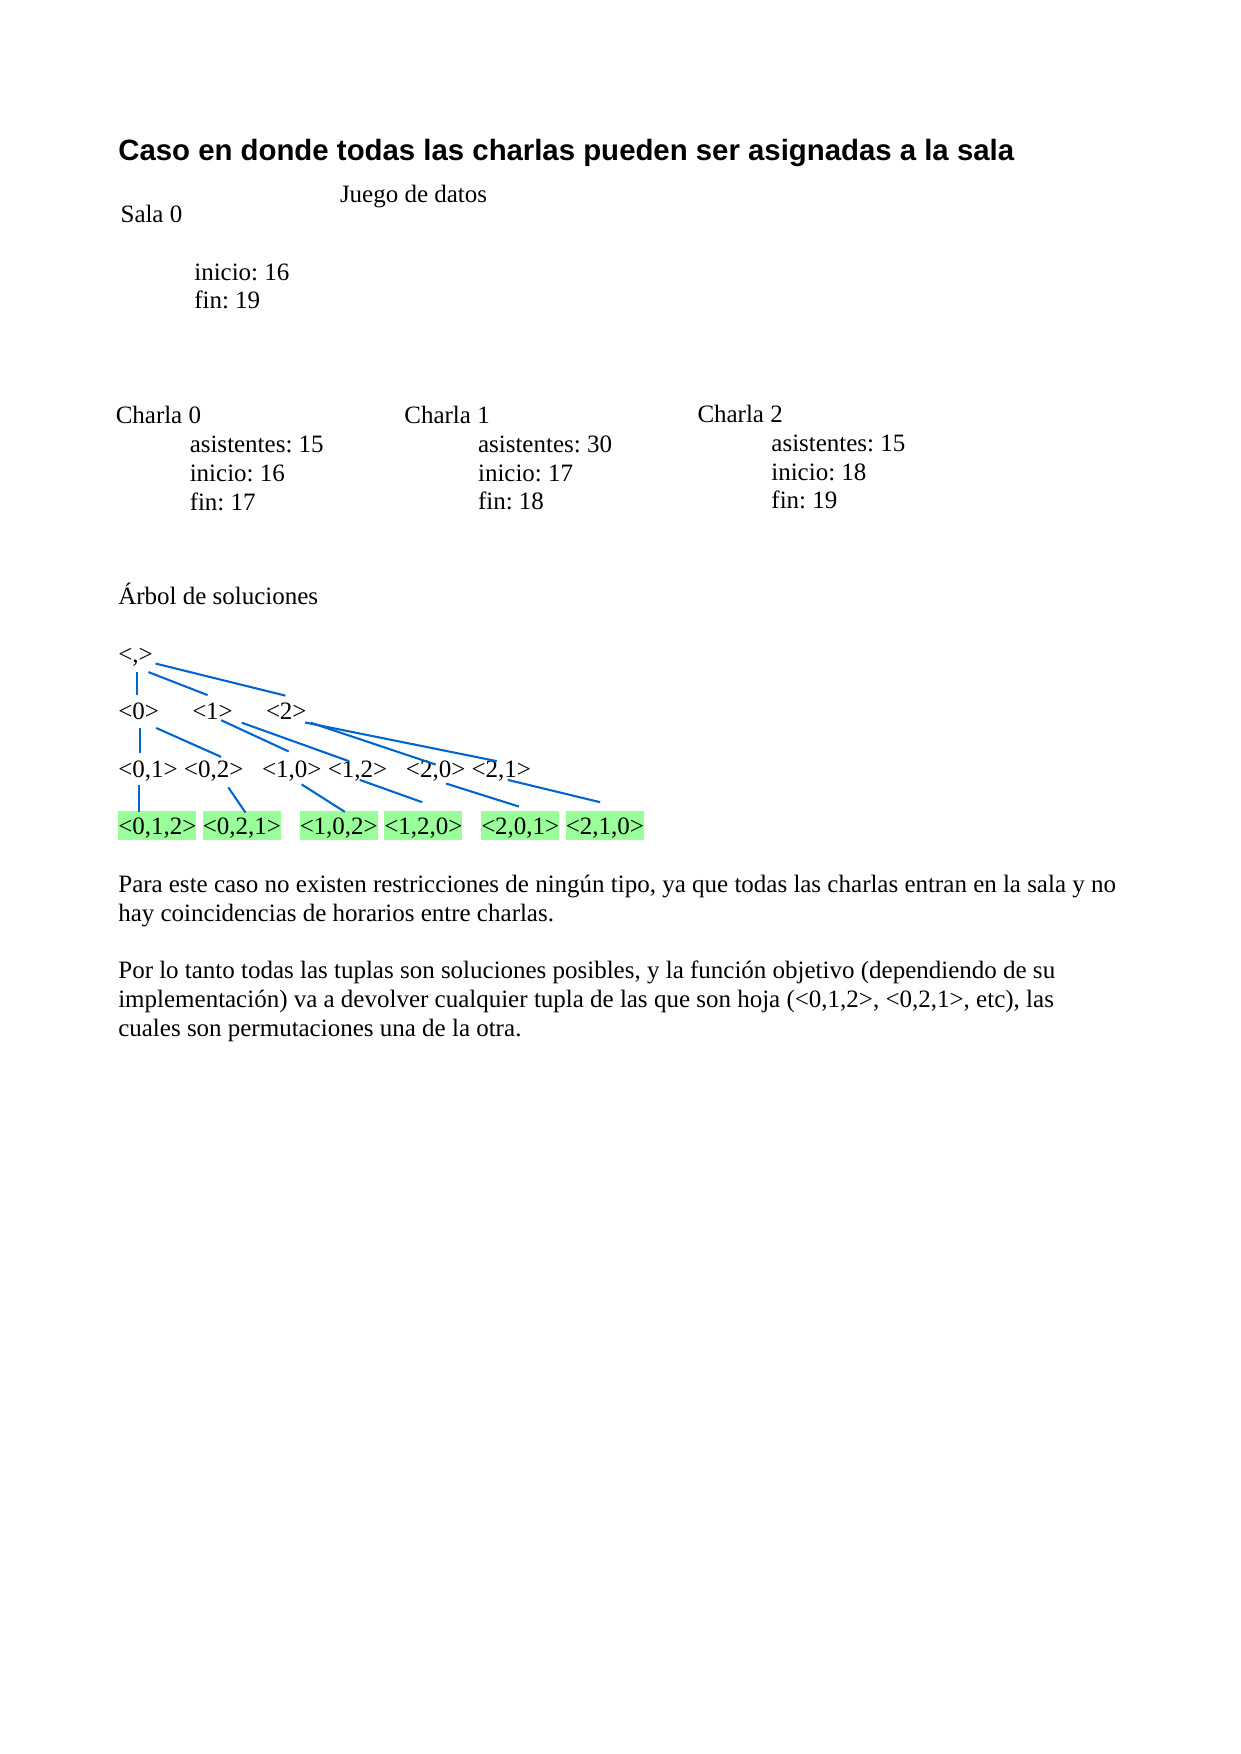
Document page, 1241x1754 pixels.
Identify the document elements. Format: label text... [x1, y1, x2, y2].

text asistentes: 15 [116, 429, 360, 458]
text <0> <1> <2> [118, 696, 1122, 725]
text inicio: 16 [120, 257, 324, 286]
text Sala 0 [120, 199, 324, 228]
text Por lo tanto todas las tuplas son soluciones posibles, y la función objetivo (dependiendo de su implementación) va a devolver cualquier tupla de las que son hoja (<0,1,2>, <0,2,1>, etc), las cuales son permutaciones una de la otra. [118, 955, 1122, 1041]
text <,> [118, 639, 1122, 668]
text fin: 19 [697, 485, 942, 514]
text fin: 17 [116, 487, 360, 515]
text Charla 2 [697, 399, 942, 428]
text inicio: 18 [697, 457, 942, 485]
text Árbol de soluciones [118, 581, 1122, 610]
text inicio: 17 [404, 458, 649, 486]
text [120, 228, 324, 257]
text <0,1,2> <0,2,1> <1,0,2> <1,2,0> <2,0,1> <2,1,0> [118, 811, 1122, 840]
text asistentes: 15 [697, 428, 942, 457]
text Para este caso no existen restricciones de ningún tipo, ya que todas las charlas entran en la sala y no hay coincidencias de horarios entre charlas. [118, 869, 1122, 926]
subtitle Caso en donde todas las charlas pueden ser asignadas a la sala [118, 133, 1122, 166]
text Charla 0 [116, 400, 360, 429]
text inicio: 16 [116, 458, 360, 487]
text asistentes: 30 [404, 429, 649, 458]
text Juego de datos [118, 179, 1122, 208]
text <0,1> <0,2> <1,0> <1,2> <2,0> <2,1> [118, 754, 1122, 783]
text fin: 18 [404, 486, 649, 515]
text [120, 314, 324, 386]
text fin: 19 [120, 286, 324, 314]
text Charla 1 [404, 400, 649, 429]
